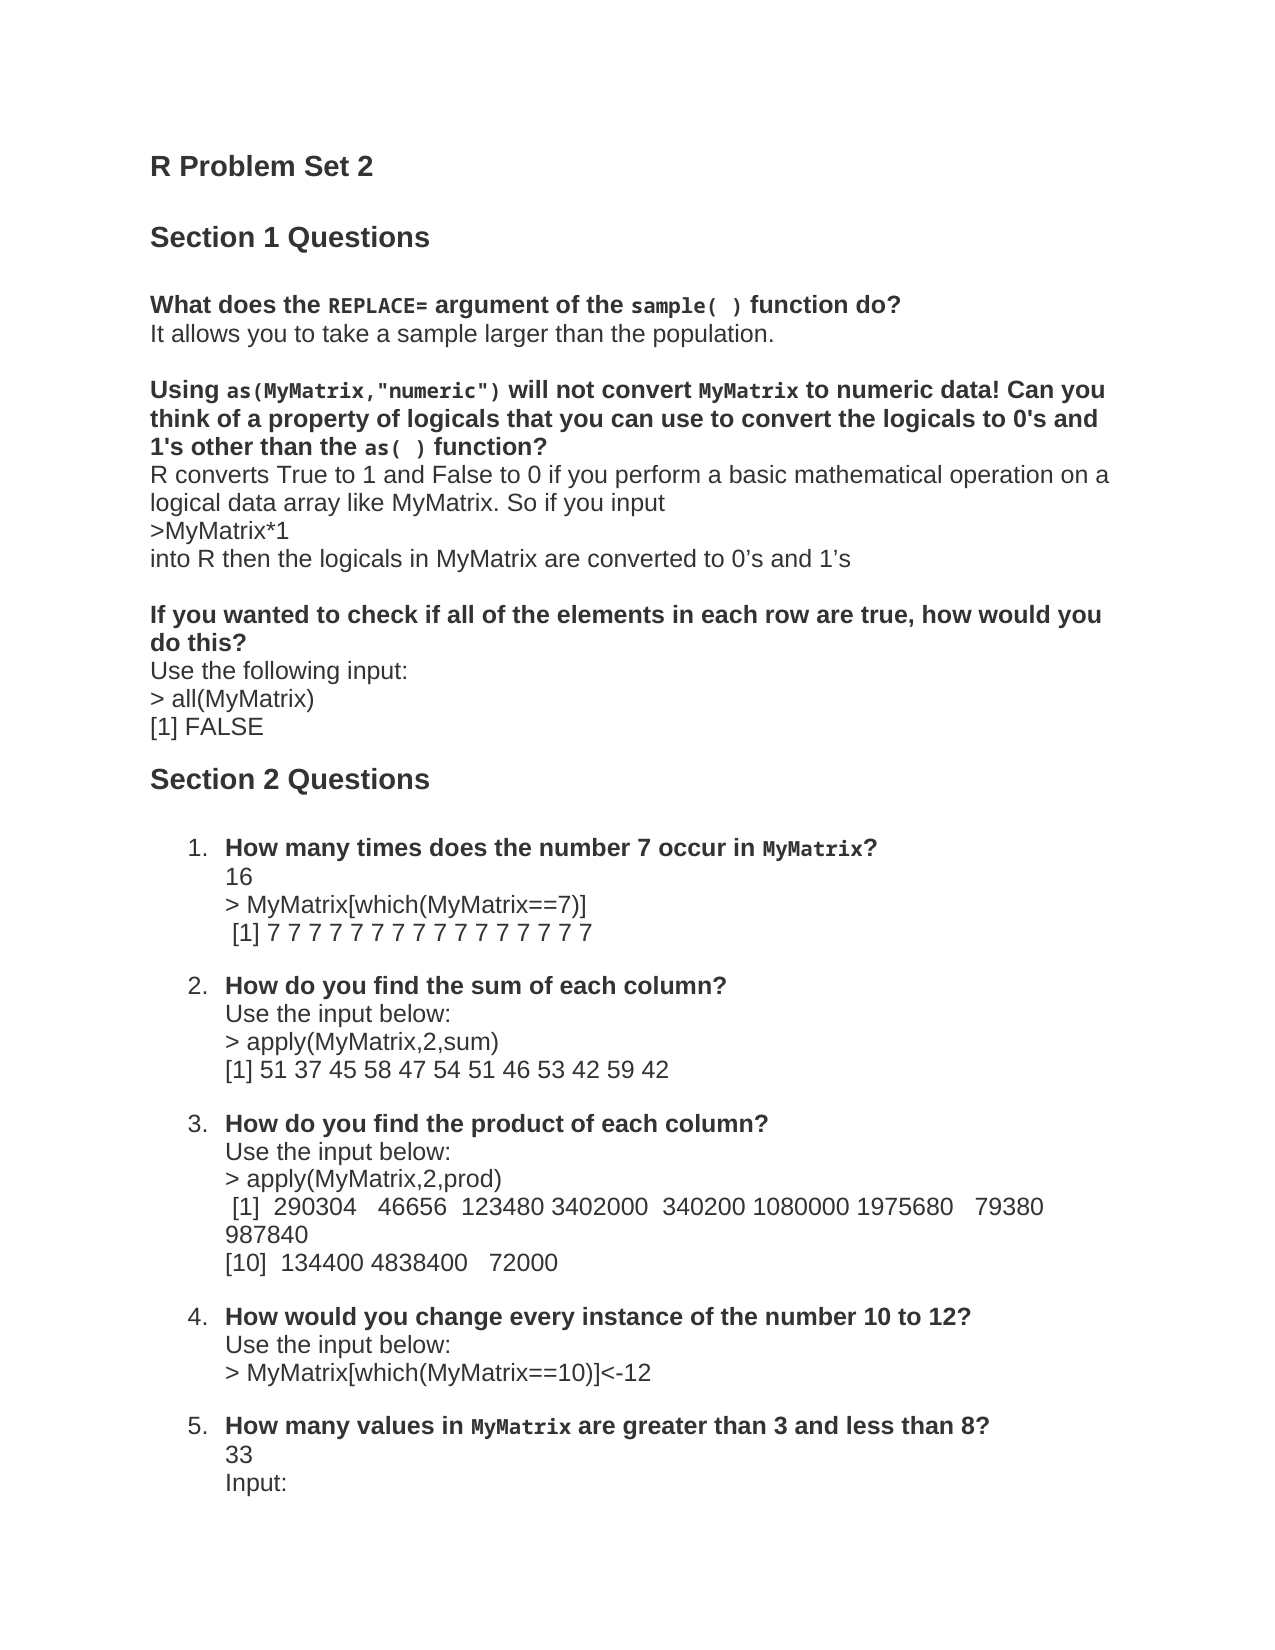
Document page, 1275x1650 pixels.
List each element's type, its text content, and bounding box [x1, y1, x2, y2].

subtitle R Problem Set 2 [150, 150, 1125, 183]
list How do you find the sum of each column? Use the input below: > apply(MyMatrix,2,sum) [1] 51 37 45 58 47 54 51 46 53 42 59 42 [187, 972, 1125, 1109]
list How many values in MyMatrix are greater than 3 and less than 8? 33 Input: [187, 1412, 1125, 1496]
subtitle Section 2 Questions [150, 763, 1125, 796]
subtitle If you wanted to check if all of the elements in each row are true, how would you do this? Use the following input: > all(MyMatrix) [1] FALSE [150, 601, 1125, 740]
list How would you change every instance of the number 10 to 12? Use the input below: > MyMatrix[which(MyMatrix==10)]<-12 [187, 1302, 1125, 1412]
list How do you find the product of each column? Use the input below: > apply(MyMatrix,2,prod) [1] 290304 46656 123480 3402000 340200 1080000 1975680 79380 987840 [10] 134400 4838400 72000 [187, 1109, 1125, 1302]
list How many times does the number 7 occur in MyMatrix? 16 > MyMatrix[which(MyMatrix==7)] [1] 7 7 7 7 7 7 7 7 7 7 7 7 7 7 7 7 [187, 834, 1125, 972]
subtitle Using as(MyMatrix,"numeric") will not convert MyMatrix to numeric data! Can you think of a property of logicals that you can use to convert the logicals to 0's and 1's other than the as( ) function? R converts True to 1 and False to 0 if you perform a basic mathematical operation on a logical data array like MyMatrix. So if you input >MyMatrix*1 into R then the logicals in MyMatrix are converted to 0’s and 1’s [150, 376, 1125, 601]
subtitle Section 1 Questions [150, 221, 1125, 253]
subtitle What does the REPLACE= argument of the sample( ) function do? It allows you to take a sample larger than the population. [150, 291, 1125, 376]
